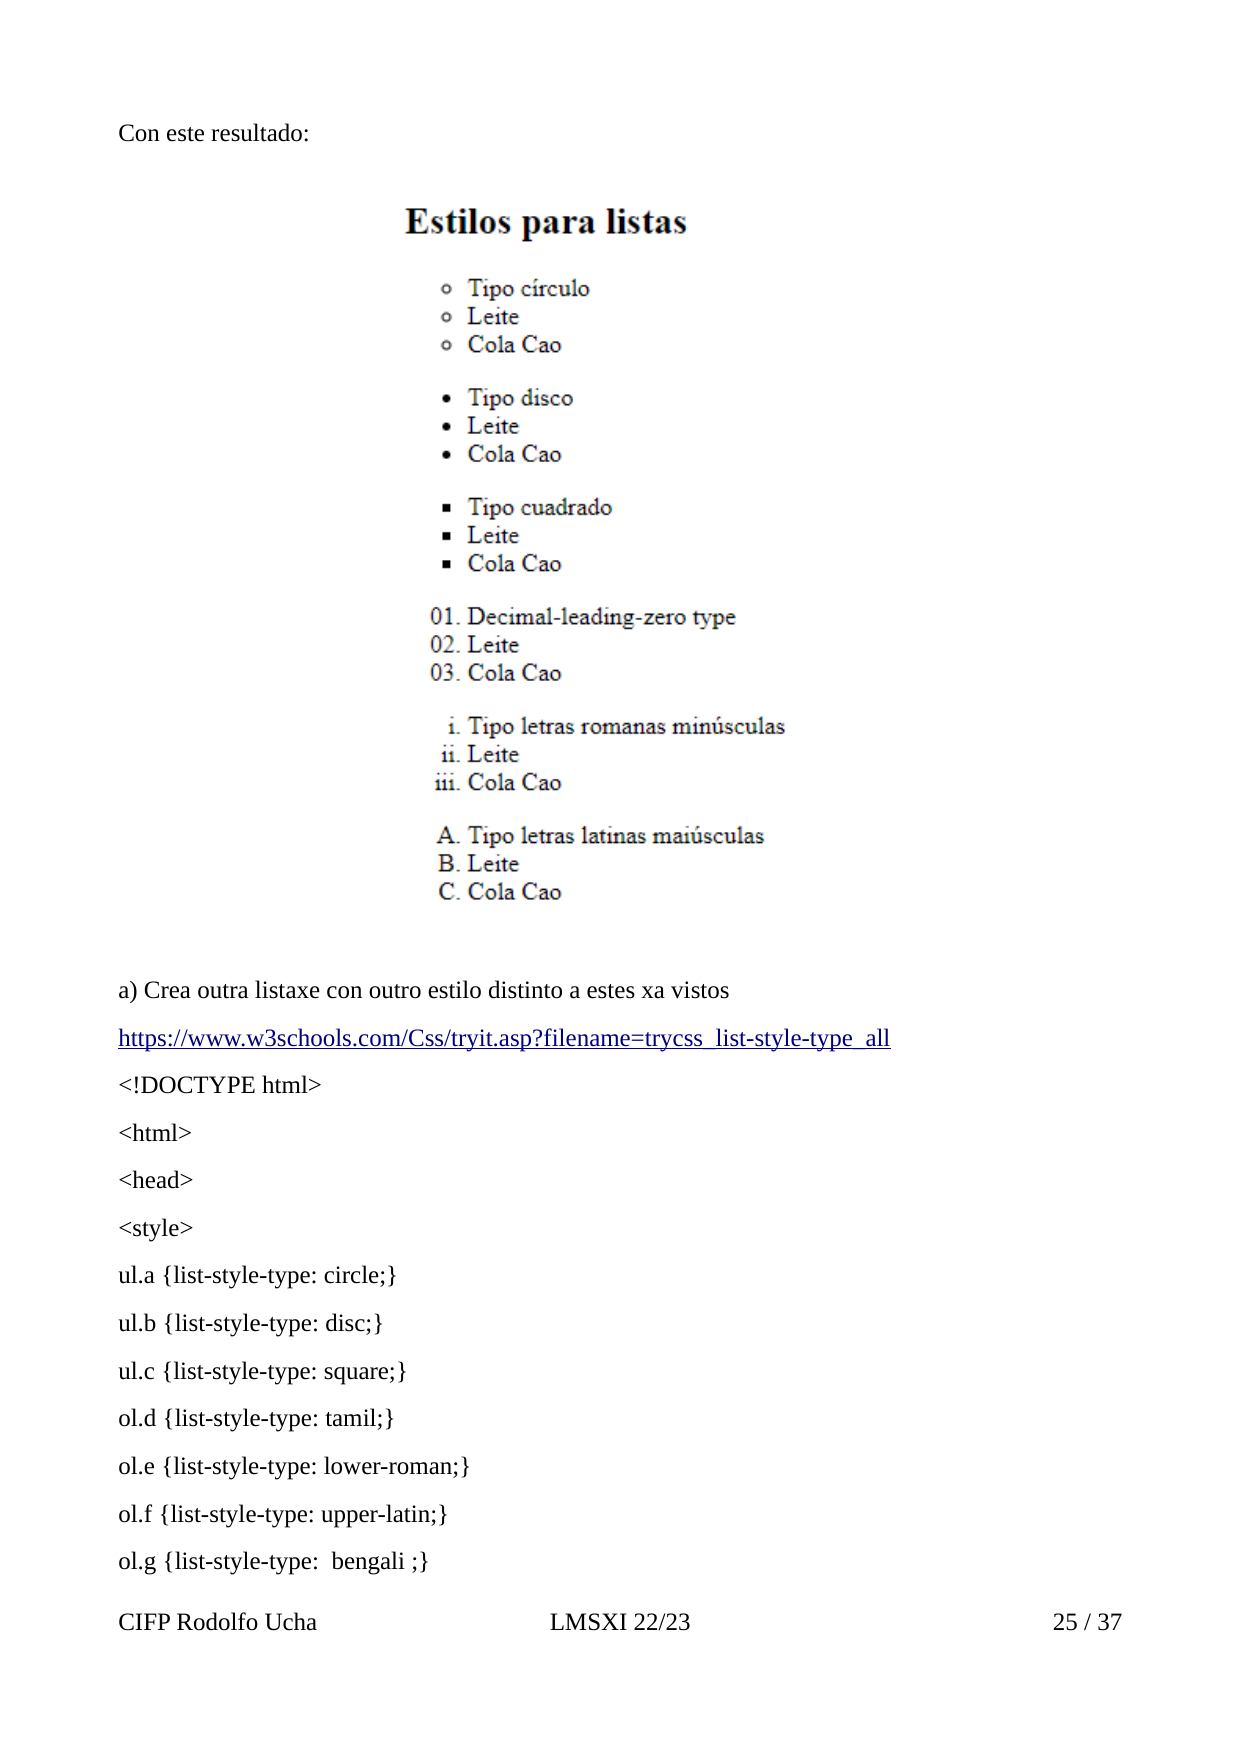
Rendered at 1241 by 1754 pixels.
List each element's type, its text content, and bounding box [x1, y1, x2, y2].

text <!DOCTYPE html> [118, 1070, 1122, 1099]
text Con este resultado: [118, 118, 1122, 147]
text ul.a {list-style-type: circle;} [118, 1261, 1122, 1289]
text <style> [118, 1213, 1122, 1242]
text a) Crea outra listaxe con outro estilo distinto a estes xa vistos [118, 975, 1122, 1004]
text <head> [118, 1165, 1122, 1194]
text https://www.w3schools.com/Css/tryit.asp?filename=trycss_list-style-type_all [118, 1023, 1122, 1051]
picture [402, 190, 838, 928]
text <html> [118, 1118, 1122, 1147]
text ul.c {list-style-type: square;} [118, 1356, 1122, 1384]
text ol.g {list-style-type: bengali ;} [118, 1546, 1122, 1575]
text ol.d {list-style-type: tamil;} [118, 1403, 1122, 1432]
text ol.f {list-style-type: upper-latin;} [118, 1499, 1122, 1527]
text ol.e {list-style-type: lower-roman;} [118, 1451, 1122, 1480]
text ul.b {list-style-type: disc;} [118, 1308, 1122, 1337]
